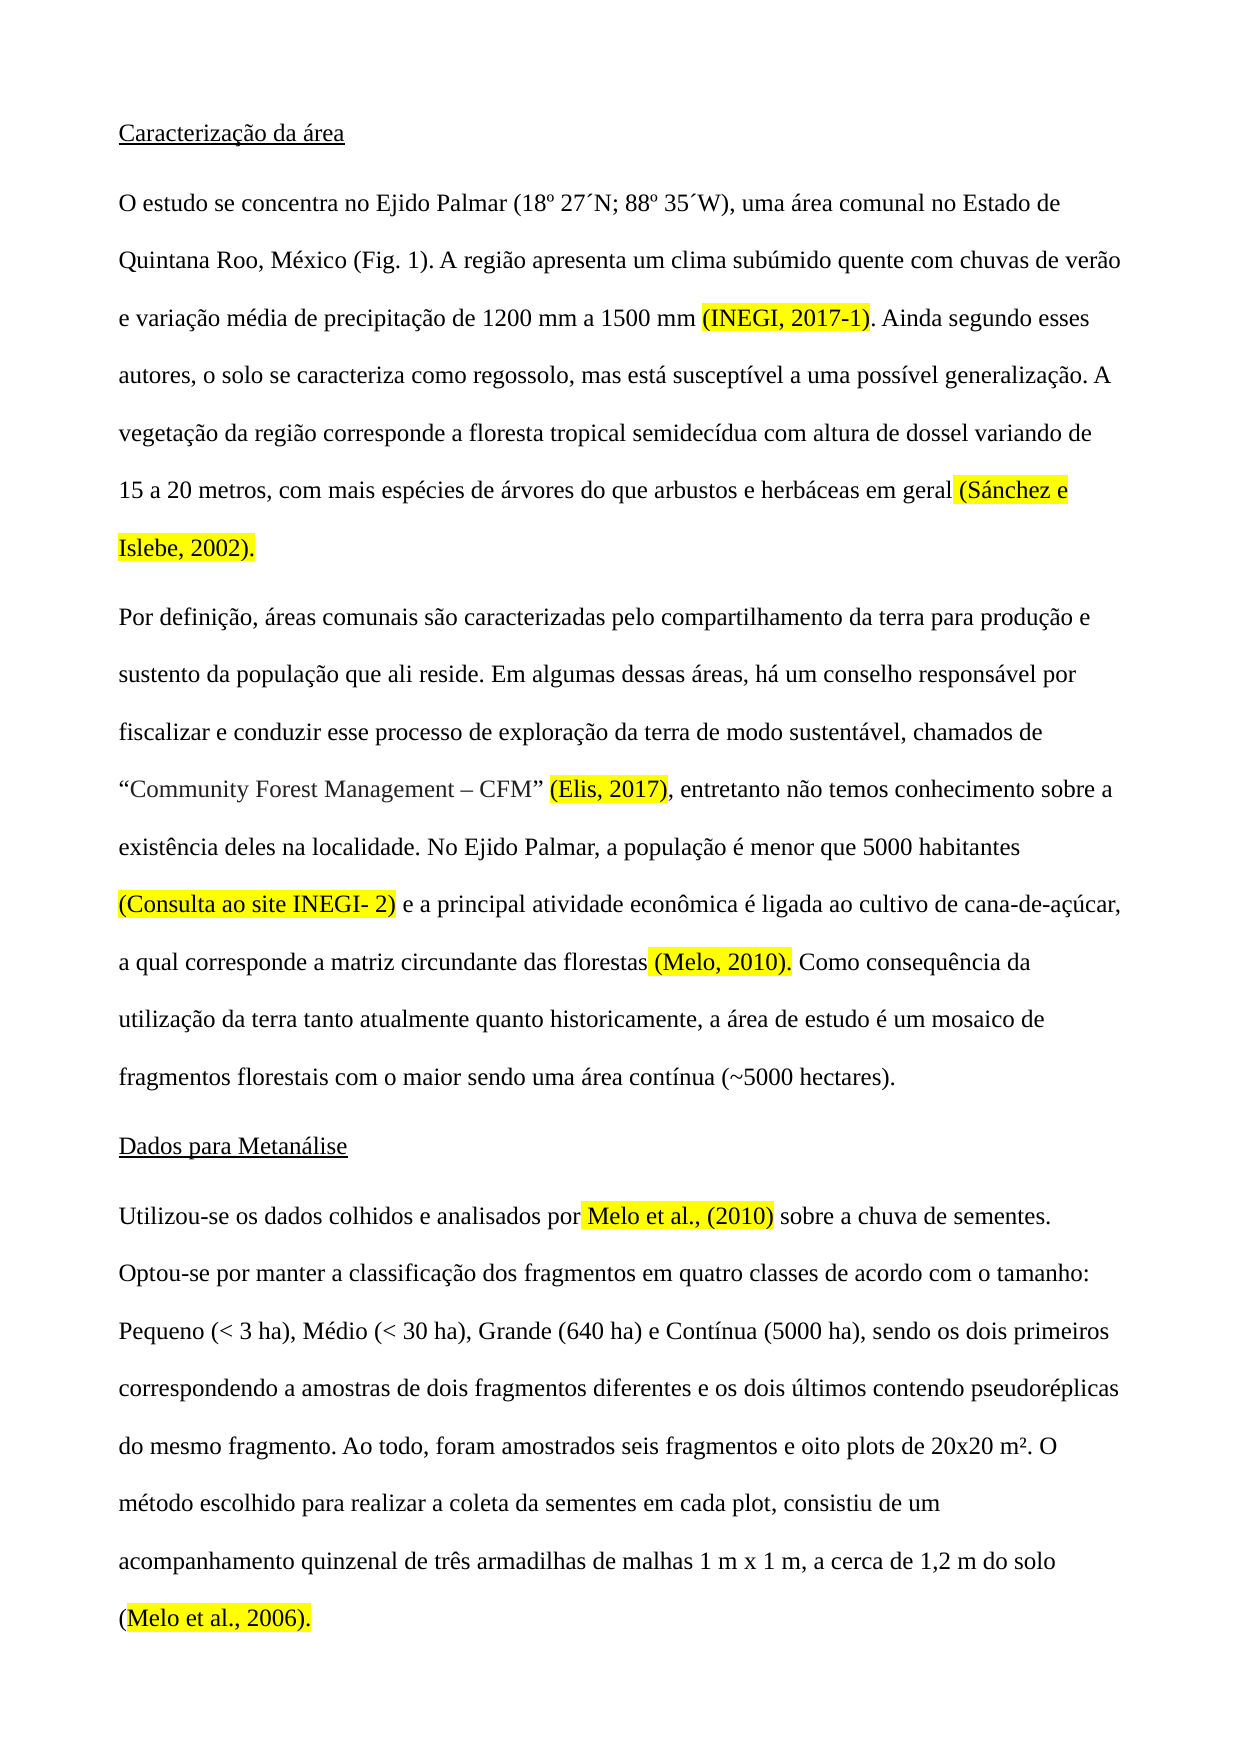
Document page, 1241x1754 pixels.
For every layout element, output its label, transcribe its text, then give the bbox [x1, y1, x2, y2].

text Por definição, áreas comunais são caracterizadas pelo compartilhamento da terra para produção e sustento da população que ali reside. Em algumas dessas áreas, há um conselho responsável por fiscalizar e conduzir esse processo de exploração da terra de modo sustentável, chamados de “Community Forest Management – CFM” (Elis, 2017), entretanto não temos conhecimento sobre a existência deles na localidade. No Ejido Palmar, a população é menor que 5000 habitantes (Consulta ao site INEGI- 2) e a principal atividade econômica é ligada ao cultivo de cana-de-açúcar, a qual corresponde a matriz circundante das florestas (Melo, 2010). Como consequência da utilização da terra tanto atualmente quanto historicamente, a área de estudo é um mosaico de fragmentos florestais com o maior sendo uma área contínua (~5000 hectares). [118, 602, 1122, 1091]
text Caracterização da área [118, 118, 1122, 147]
text Utilizou-se os dados colhidos e analisados por Melo et al., (2010) sobre a chuva de sementes. Optou-se por manter a classificação dos fragmentos em quatro classes de acordo com o tamanho: Pequeno (< 3 ha), Médio (< 30 ha), Grande (640 ha) e Contínua (5000 ha), sendo os dois primeiros correspondendo a amostras de dois fragmentos diferentes e os dois últimos contendo pseudoréplicas do mesmo fragmento. Ao todo, foram amostrados seis fragmentos e oito plots de 20x20 m². O método escolhido para realizar a coleta da sementes em cada plot, consistiu de um acompanhamento quinzenal de três armadilhas de malhas 1 m x 1 m, a cerca de 1,2 m do solo (Melo et al., 2006). [118, 1201, 1122, 1632]
text Dados para Metanálise [118, 1131, 1122, 1160]
text O estudo se concentra no Ejido Palmar (18º 27´N; 88º 35´W), uma área comunal no Estado de Quintana Roo, México (Fig. 1). A região apresenta um clima subúmido quente com chuvas de verão e variação média de precipitação de 1200 mm a 1500 mm (INEGI, 2017-1). Ainda segundo esses autores, o solo se caracteriza como regossolo, mas está susceptível a uma possível generalização. A vegetação da região corresponde a floresta tropical semidecídua com altura de dossel variando de 15 a 20 metros, com mais espécies de árvores do que arbustos e herbáceas em geral (Sánchez e Islebe, 2002). [118, 188, 1122, 561]
